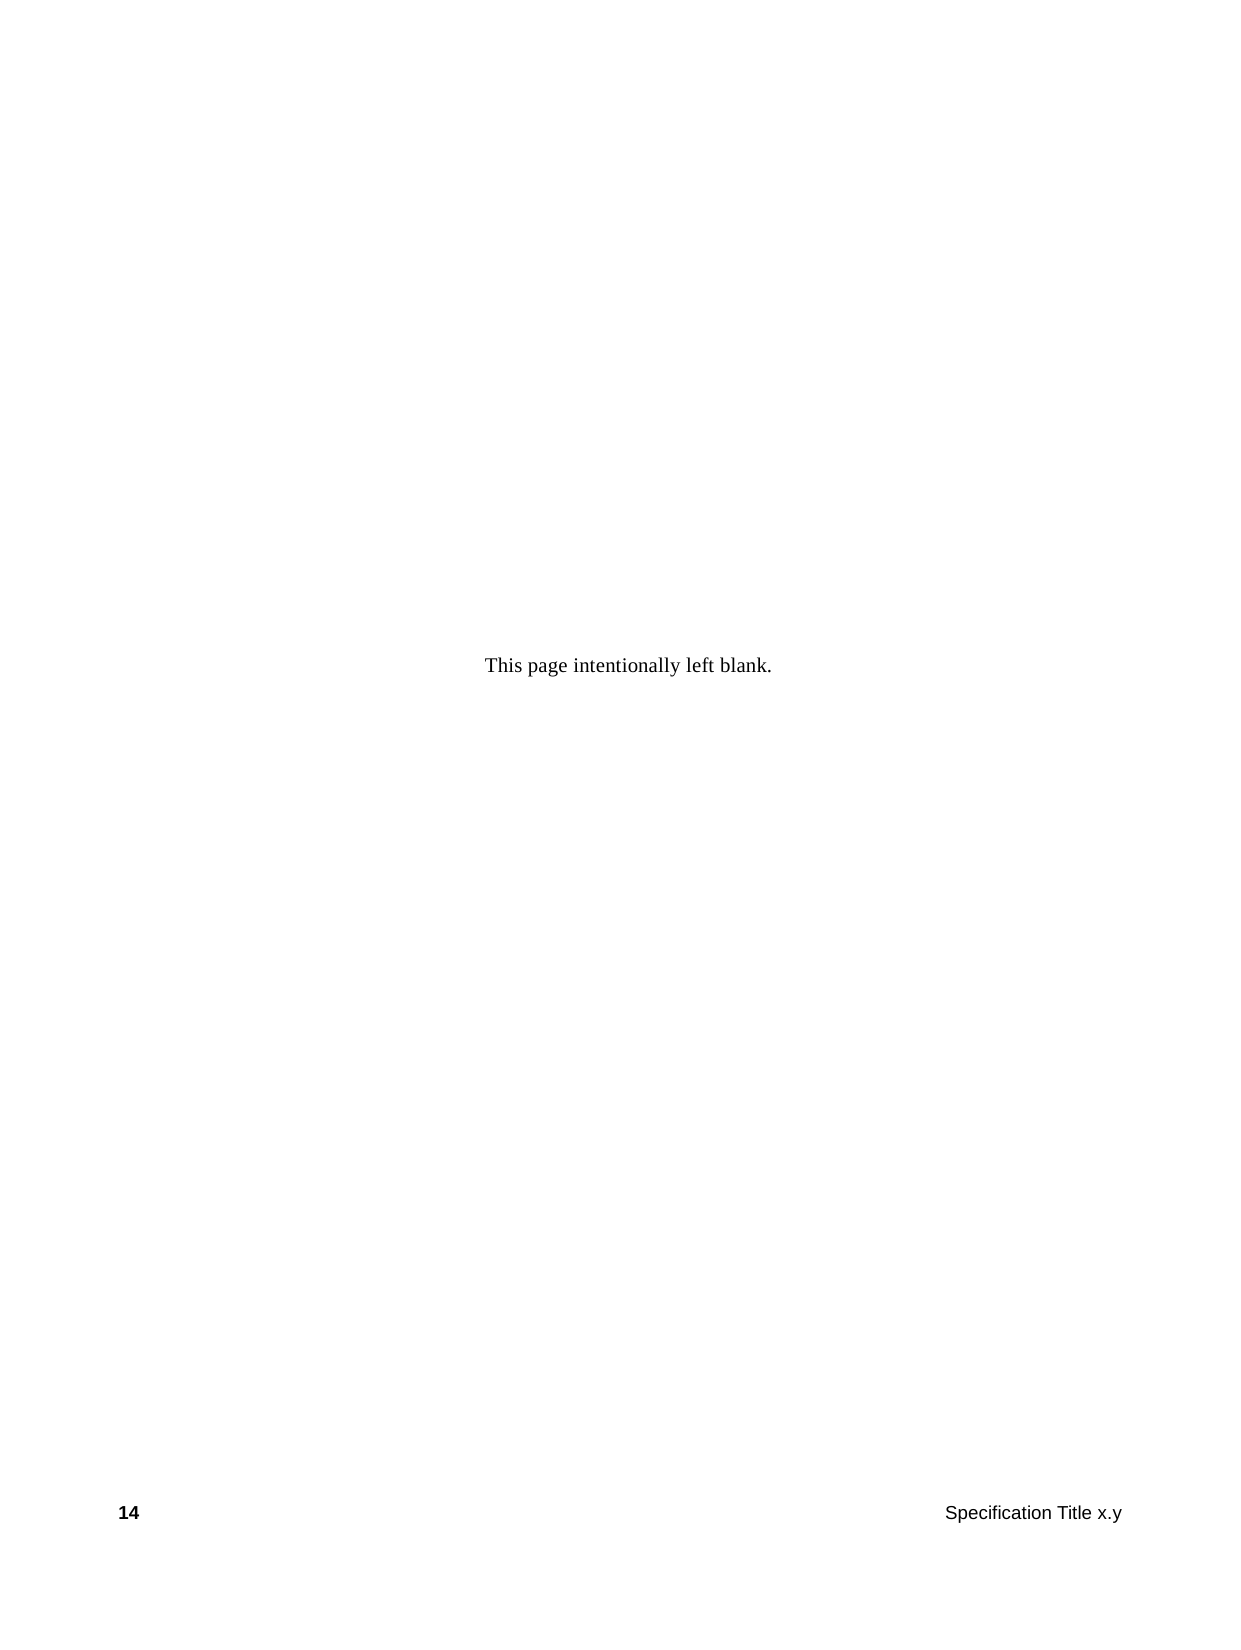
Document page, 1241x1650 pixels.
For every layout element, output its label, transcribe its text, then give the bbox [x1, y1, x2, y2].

text This page intentionally left blank. [118, 653, 1122, 677]
